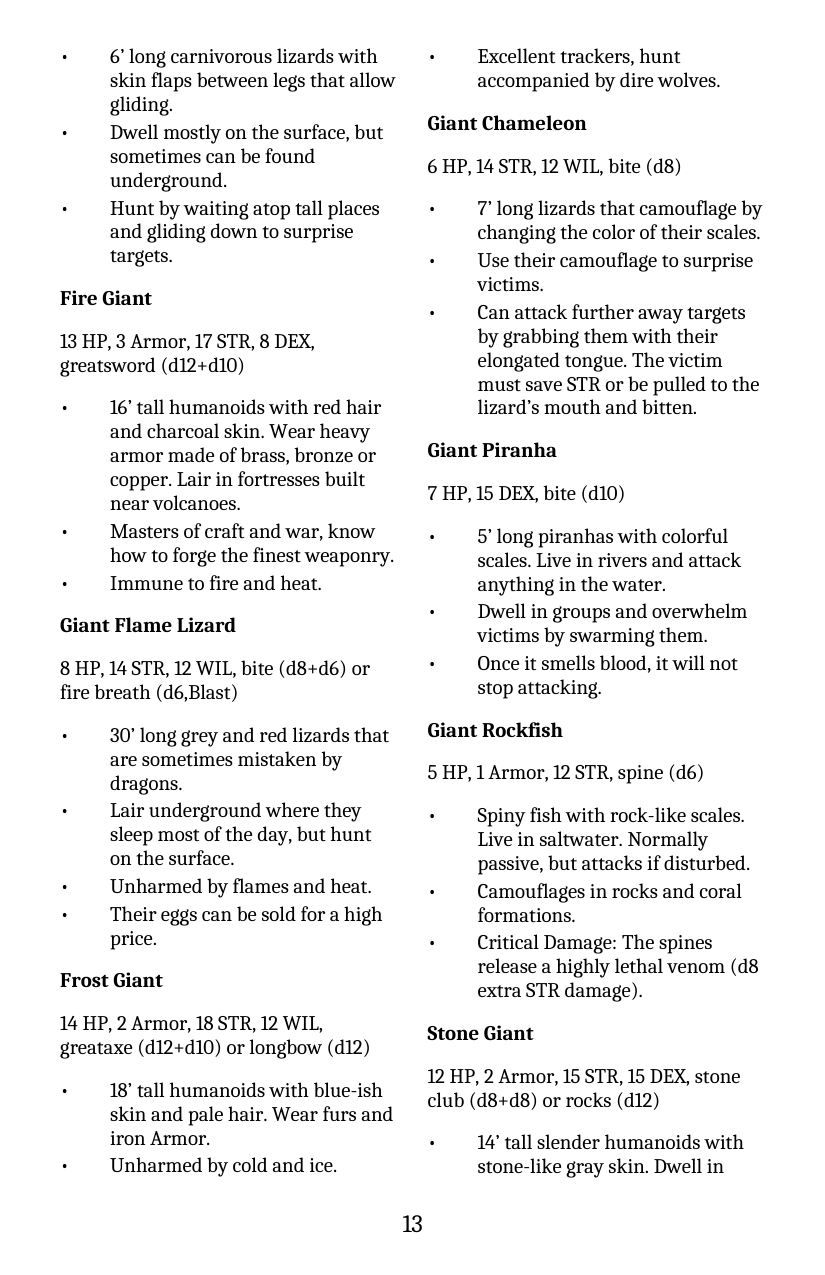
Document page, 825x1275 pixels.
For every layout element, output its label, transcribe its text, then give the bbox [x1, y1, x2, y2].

text 13 HP, 3 Armor, 17 STR, 8 DEX, greatsword (d12+d10) [60, 329, 397, 377]
text Giant Chameleon [427, 112, 765, 136]
list Lair underground where they sleep most of the day, but hunt on the surface. [60, 799, 397, 871]
list Once it smells blood, it will not stop attacking. [427, 652, 765, 699]
text 12 HP, 2 Armor, 15 STR, 15 DEX, stone club (d8+d8) or rocks (d12) [427, 1064, 765, 1112]
text Frost Giant [60, 969, 397, 993]
list Hunt by waiting atop tall places and gliding down to surprise targets. [60, 196, 397, 268]
list Use their camouflage to surprise victims. [427, 249, 765, 297]
list Unharmed by cold and ice. [60, 1154, 397, 1178]
list 14’ tall slender humanoids with stone-like gray skin. Dwell in [427, 1131, 765, 1179]
list Immune to fire and heat. [60, 571, 397, 595]
text 6 HP, 14 STR, 12 WIL, bite (d8) [427, 154, 765, 178]
list Unharmed by flames and heat. [60, 875, 397, 899]
list 7’ long lizards that camouflage by changing the color of their scales. [427, 197, 765, 245]
list 18’ tall humanoids with blue-ish skin and pale hair. Wear furs and iron Armor. [60, 1078, 397, 1150]
list Can attack further away targets by grabbing them with their elongated tongue. The victim must save STR or be pulled to the lizard’s mouth and bitten. [427, 300, 765, 420]
list Masters of craft and war, know how to forge the finest weaponry. [60, 520, 397, 568]
text 8 HP, 14 STR, 12 WIL, bite (d8+d6) or fire breath (d6,Blast) [60, 657, 397, 705]
text Giant Piranha [427, 439, 765, 463]
list Dwell in groups and overwhelm victims by swarming them. [427, 600, 765, 648]
list Spiny fish with rock-like scales. Live in saltwater. Normally passive, but attacks if disturbed. [427, 804, 765, 876]
text 14 HP, 2 Armor, 18 STR, 12 WIL, greataxe (d12+d10) or longbow (d12) [60, 1012, 397, 1060]
list 6’ long carnivorous lizards with skin flaps between legs that allow gliding. [60, 45, 397, 117]
list Dwell mostly on the surface, but sometimes can be found underground. [60, 121, 397, 192]
text Stone Giant [427, 1022, 765, 1046]
text 5 HP, 1 Armor, 12 STR, spine (d6) [427, 761, 765, 785]
list Their eggs can be sold for a high price. [60, 902, 397, 950]
text Fire Giant [60, 287, 397, 311]
list 30’ long grey and red lizards that are sometimes mistaken by dragons. [60, 723, 397, 795]
list 16’ tall humanoids with red hair and charcoal skin. Wear heavy armor made of brass, bronze or copper. Lair in fortresses built near volcanoes. [60, 396, 397, 516]
list Excellent trackers, hunt accompanied by dire wolves. [427, 45, 765, 93]
list 5’ long piranhas with colorful scales. Live in rivers and attack anything in the water. [427, 524, 765, 596]
text Giant Rockfish [427, 718, 765, 742]
text 7 HP, 15 DEX, bite (d10) [427, 482, 765, 506]
text Giant Flame Lizard [60, 614, 397, 638]
list Camouflages in rocks and coral formations. [427, 879, 765, 927]
list Critical Damage: The spines release a highly lethal venom (d8 extra STR damage). [427, 931, 765, 1003]
